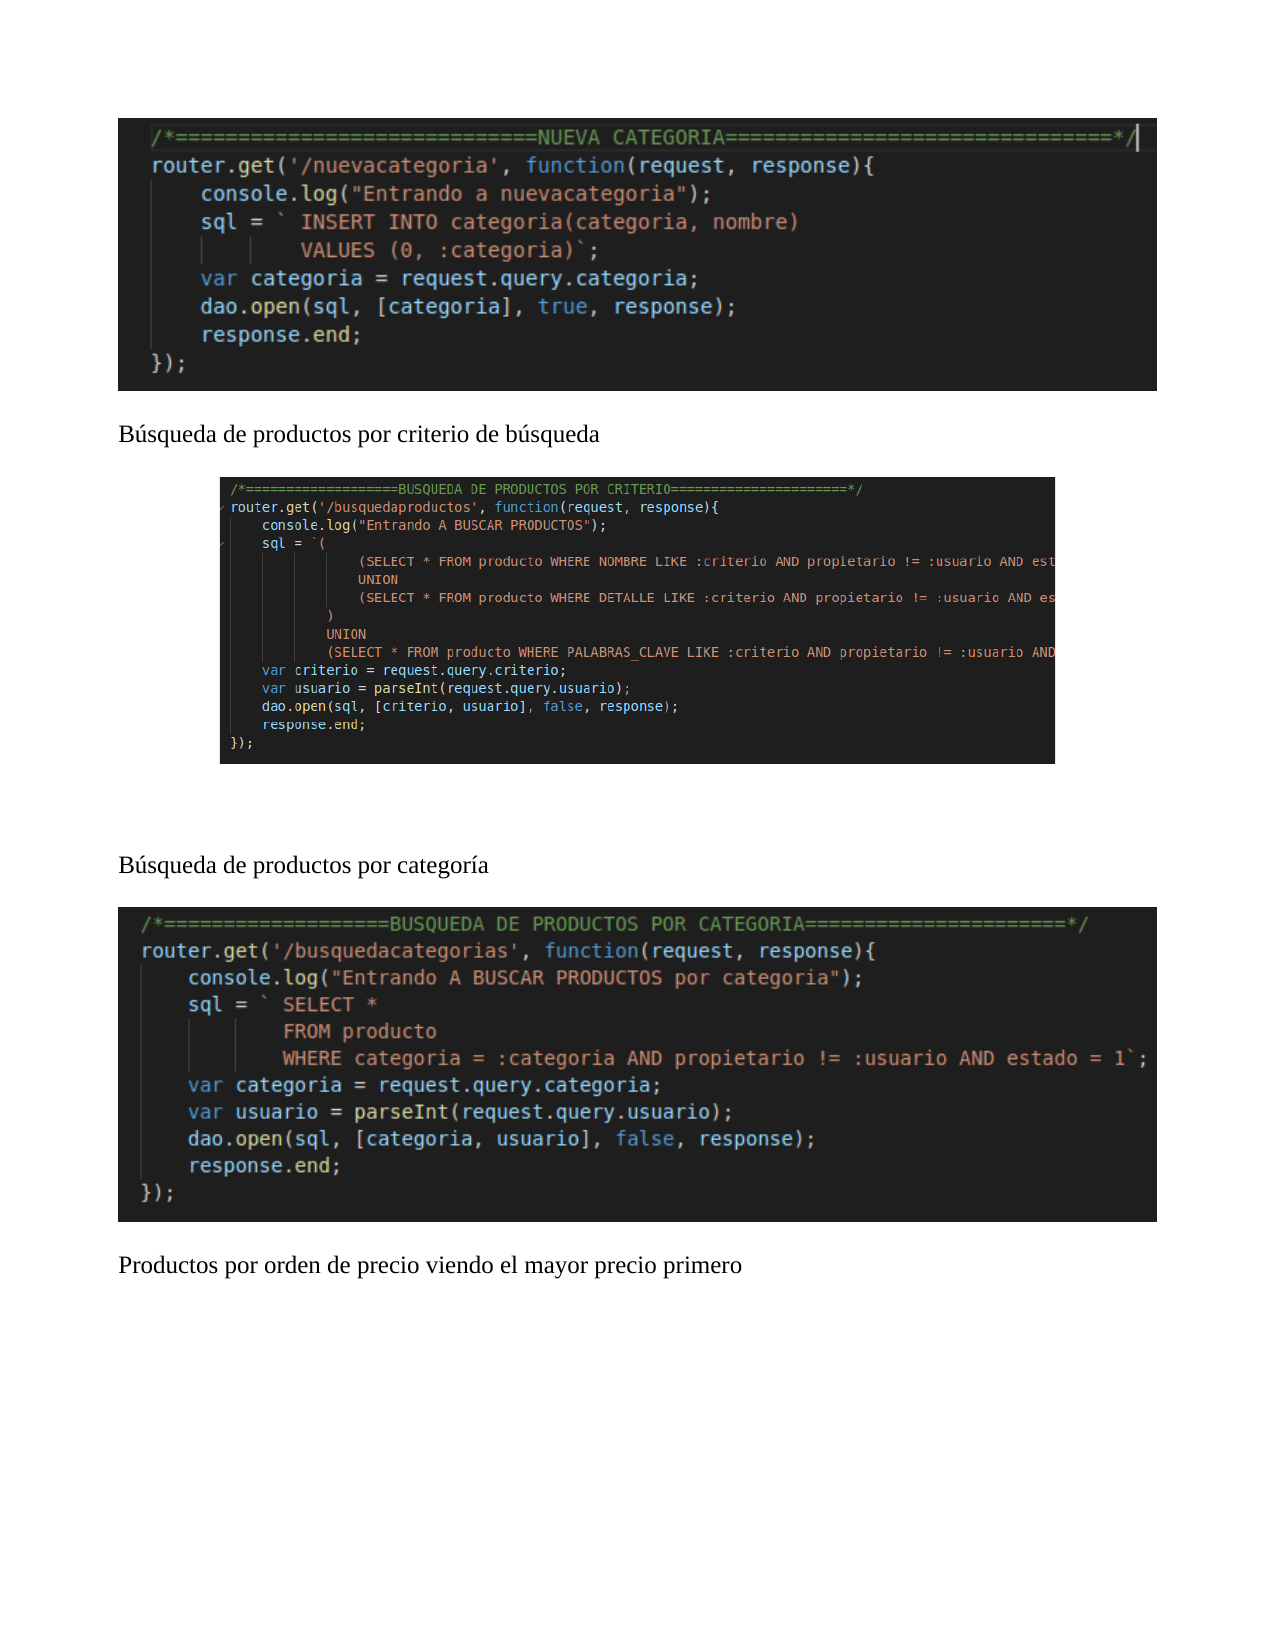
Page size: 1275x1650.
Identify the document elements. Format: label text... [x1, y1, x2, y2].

text Productos por orden de precio viendo el mayor precio primero [118, 1222, 1157, 1279]
text Búsqueda de productos por criterio de búsqueda [118, 391, 1157, 448]
text Búsqueda de productos por categoría [118, 850, 1157, 879]
picture [118, 907, 1157, 1222]
picture [219, 477, 1056, 764]
picture [118, 118, 1157, 391]
